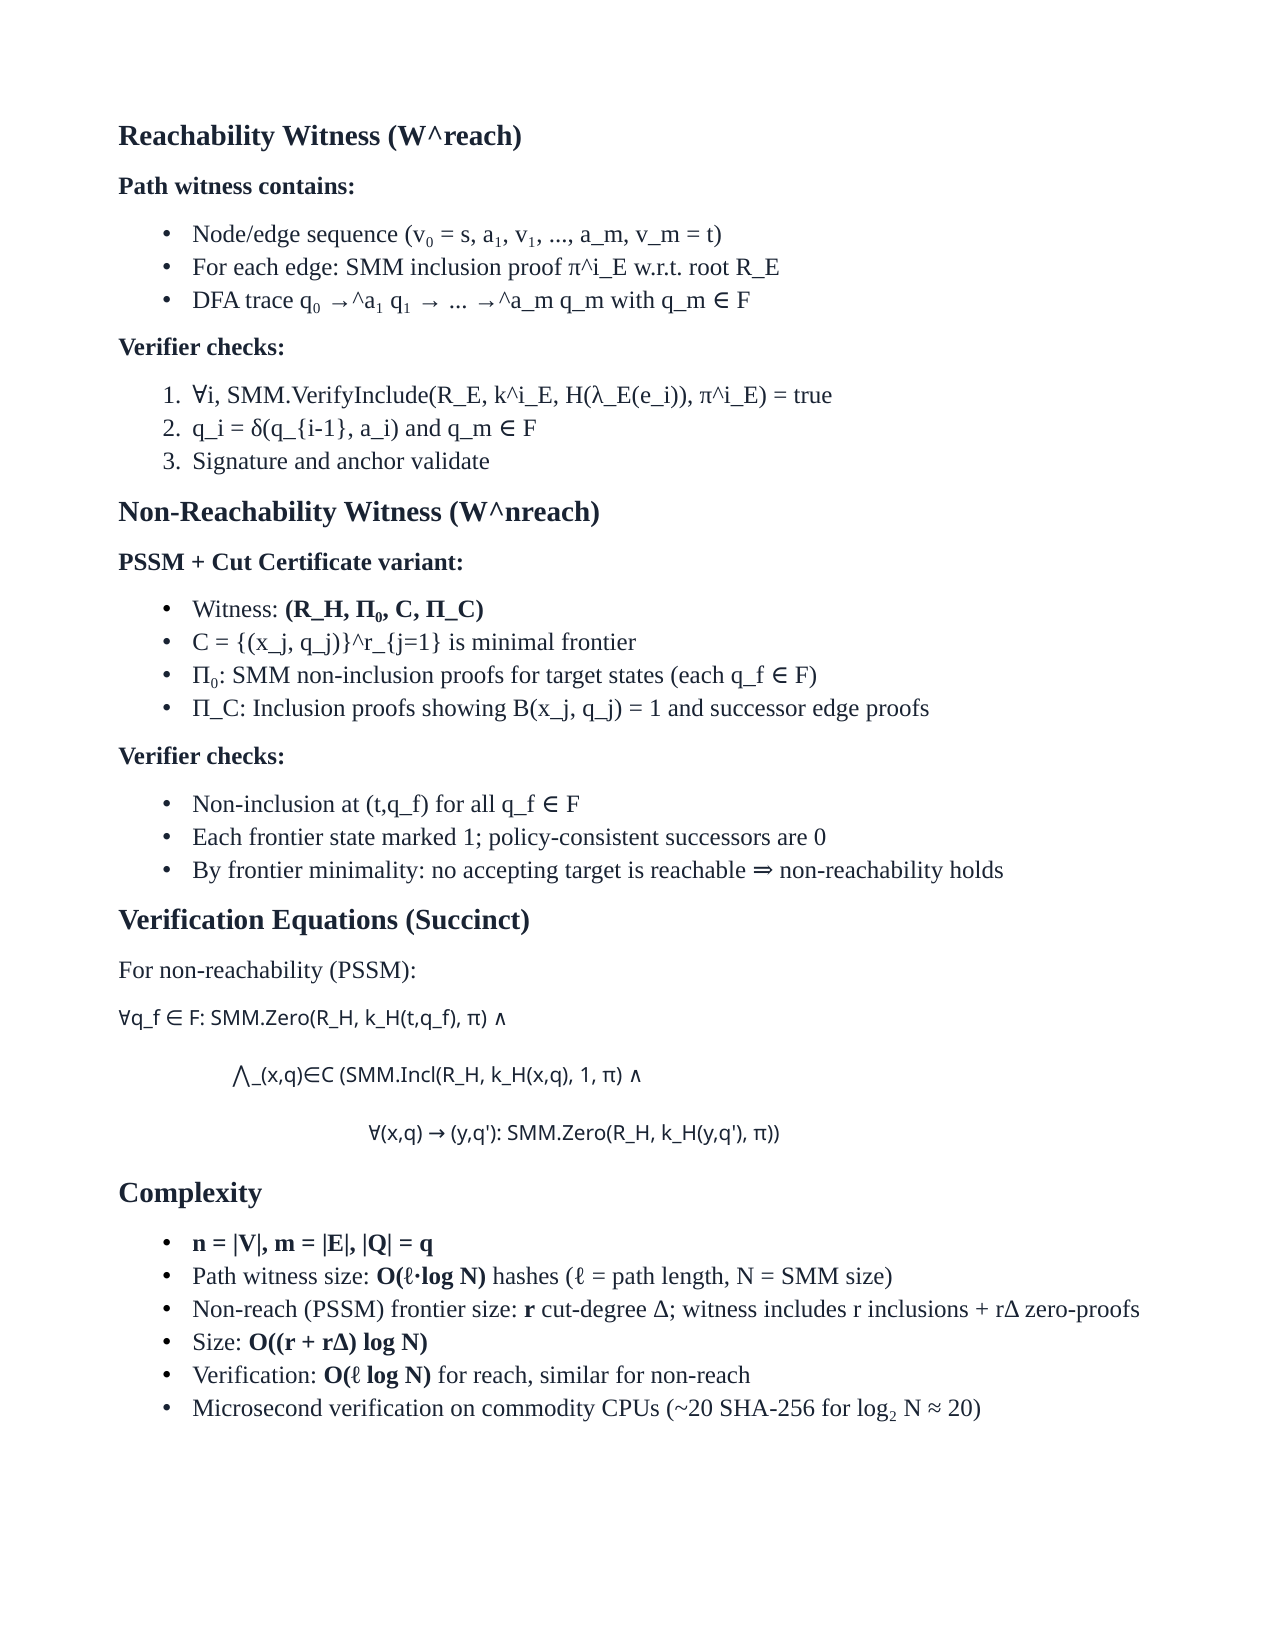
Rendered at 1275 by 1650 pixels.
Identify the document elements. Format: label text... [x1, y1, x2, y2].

list Non-inclusion at (t,q_f) for all q_f ∈ F [162, 789, 1157, 817]
subtitle Complexity [118, 1175, 1157, 1209]
text ⋀_(x,q)∈C (SMM.Incl(R_H, k_H(x,q), 1, π) ∧ [118, 1061, 1157, 1089]
subtitle Verification Equations (Succinct) [118, 902, 1157, 936]
text Verifier checks: [118, 332, 1157, 361]
list Path witness size: O(ℓ·log N) hashes (ℓ = path length, N = SMM size) [162, 1261, 1157, 1290]
list ∀i, SMM.VerifyInclude(R_E, k^i_E, H(λ_E(e_i)), π^i_E) = true [162, 380, 1157, 409]
text ∀q_f ∈ F: SMM.Zero(R_H, k_H(t,q_f), π) ∧ [118, 1003, 1157, 1032]
list Π_C: Inclusion proofs showing B(x_j, q_j) = 1 and successor edge proofs [162, 693, 1157, 722]
list Witness: (R_H, Π₀, C, Π_C) [162, 594, 1157, 623]
list For each edge: SMM inclusion proof π^i_E w.r.t. root R_E [162, 252, 1157, 281]
list DFA trace q₀ →^a₁ q₁ → ... →^a_m q_m with q_m ∈ F [162, 285, 1157, 314]
list By frontier minimality: no accepting target is reachable ⇒ non-reachability holds [162, 855, 1157, 883]
text ∀(x,q) → (y,q'): SMM.Zero(R_H, k_H(y,q'), π)) [118, 1118, 1157, 1146]
text Path witness contains: [118, 171, 1157, 200]
list Π₀: SMM non-inclusion proofs for target states (each q_f ∈ F) [162, 661, 1157, 689]
list Size: O((r + rΔ) log N) [162, 1327, 1157, 1356]
subtitle Non-Reachability Witness (W^nreach) [118, 494, 1157, 527]
list q_i = δ(q_{i-1}, a_i) and q_m ∈ F [162, 413, 1157, 442]
text PSSM + Cut Certificate variant: [118, 547, 1157, 576]
list Non-reach (PSSM) frontier size: r cut-degree Δ; witness includes r inclusions + rΔ zero-proofs [162, 1294, 1157, 1323]
text For non-reachability (PSSM): [118, 956, 1157, 984]
list Node/edge sequence (v₀ = s, a₁, v₁, ..., a_m, v_m = t) [162, 219, 1157, 248]
list n = |V|, m = |E|, |Q| = q [162, 1228, 1157, 1257]
list Microsecond verification on commodity CPUs (~20 SHA-256 for log₂ N ≈ 20) [162, 1393, 1157, 1422]
list Verification: O(ℓ log N) for reach, similar for non-reach [162, 1361, 1157, 1389]
list Each frontier state marked 1; policy-consistent successors are 0 [162, 822, 1157, 851]
text Verifier checks: [118, 741, 1157, 770]
list C = {(x_j, q_j)}^r_{j=1} is minimal frontier [162, 627, 1157, 656]
subtitle Reachability Witness (W^reach) [118, 118, 1157, 152]
list Signature and anchor validate [162, 446, 1157, 475]
